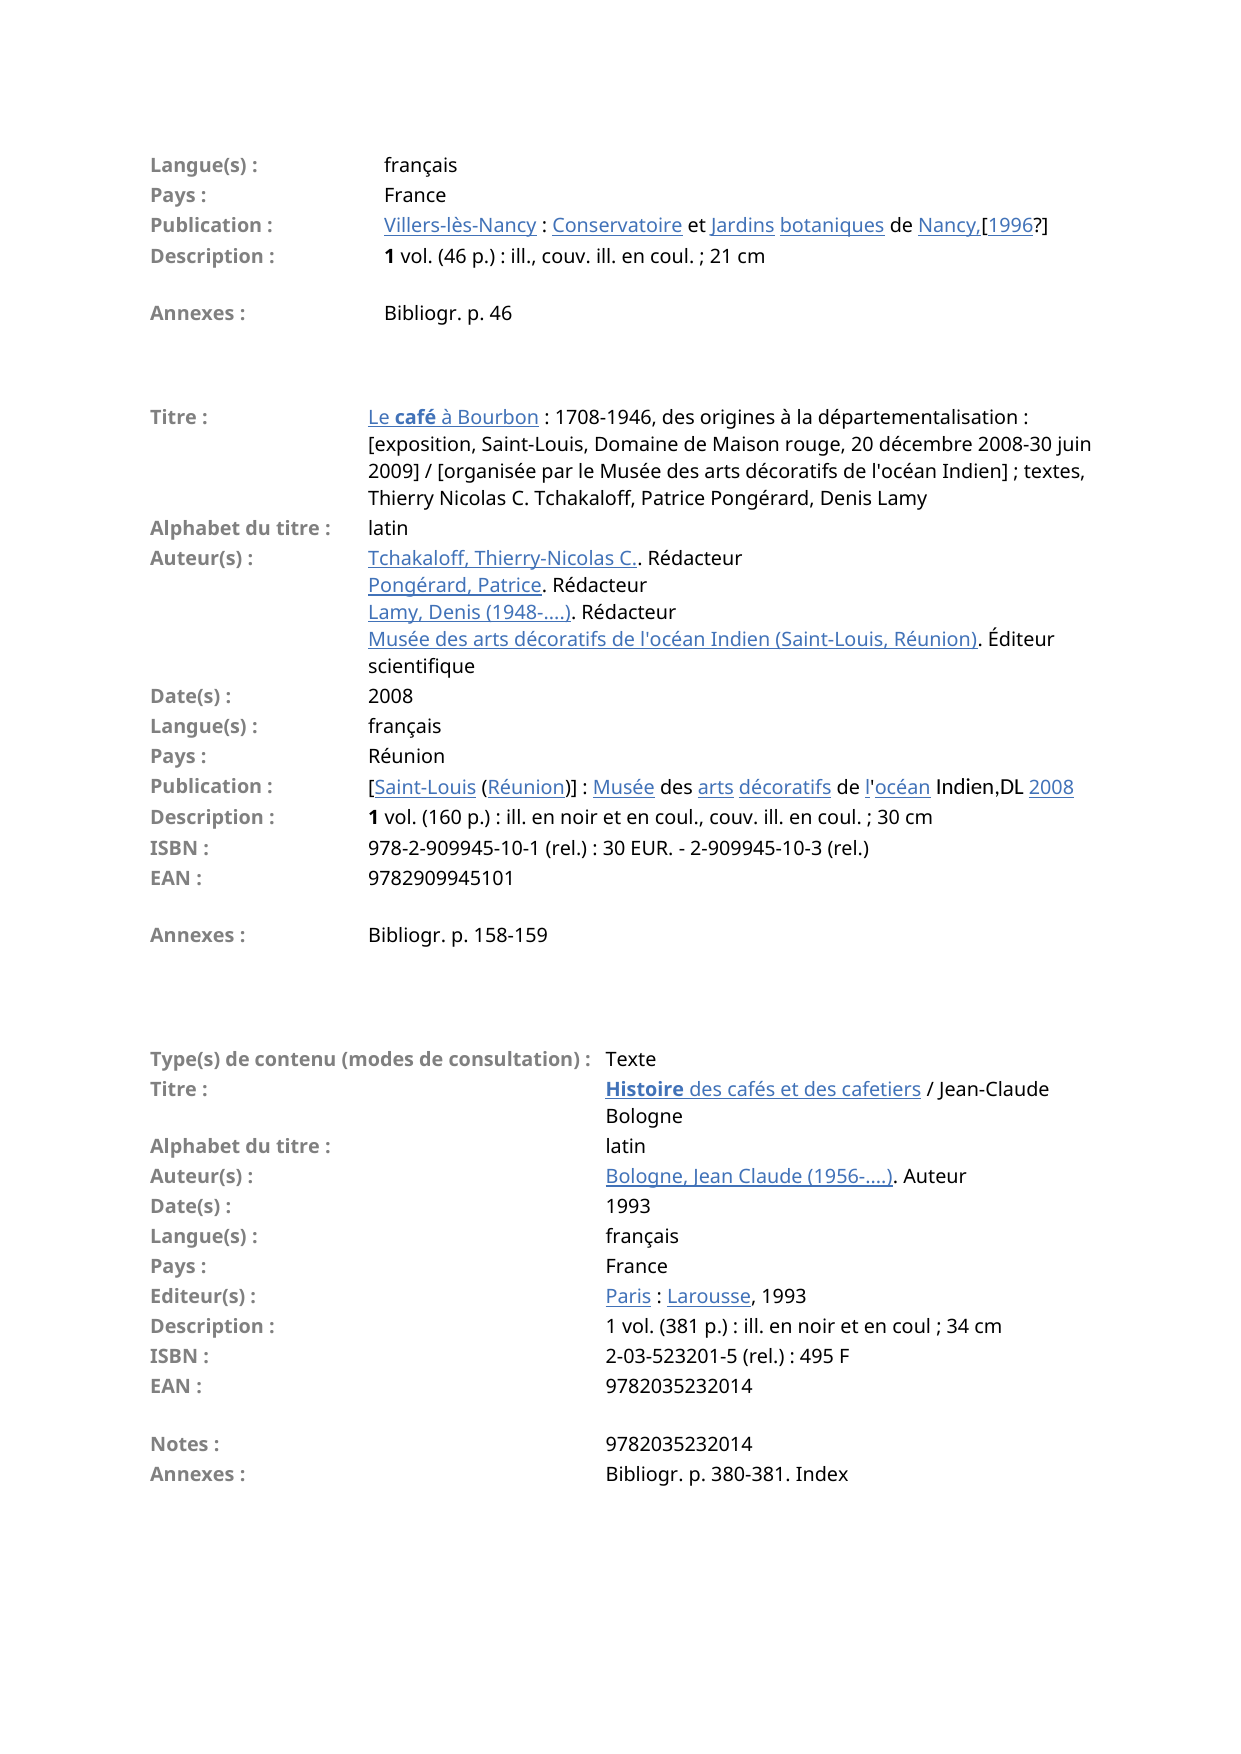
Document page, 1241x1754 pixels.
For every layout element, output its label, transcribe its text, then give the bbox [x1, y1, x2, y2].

table_cell Pays : [149, 741, 366, 771]
table_cell 9782035232014 [604, 1371, 1103, 1428]
table_cell Titre : [149, 1073, 604, 1130]
table_cell Histoire des cafés et des cafetiers / Jean-Claude Bologne [604, 1073, 1103, 1130]
table_cell français [604, 1221, 1103, 1251]
table_cell Description : [149, 240, 382, 297]
table_cell français [383, 150, 1103, 180]
table_cell France [604, 1251, 1103, 1281]
table_cell Alphabet du titre : [149, 1130, 604, 1161]
table_cell Réunion [366, 741, 1103, 771]
table_cell Publication : [149, 210, 382, 240]
table_cell Editeur(s) : [149, 1281, 604, 1311]
table_cell 1 vol. (381 p.) : ill. en noir et en coul ; 34 cm [604, 1311, 1103, 1341]
table_cell [Saint-Louis (Réunion)] : Musée des arts décoratifs de l'océan Indien,DL 2008 [366, 771, 1103, 802]
table_cell Date(s) : [149, 681, 366, 711]
table_cell Publication : [149, 771, 366, 802]
table_cell Bologne, Jean Claude (1956-....). Auteur [604, 1161, 1103, 1191]
table_cell 978-2-909945-10-1 (rel.) : 30 EUR. - 2-909945-10-3 (rel.) [366, 832, 1103, 862]
table_cell ISBN : [149, 832, 366, 862]
table_cell Bibliogr. p. 158-159 [366, 919, 1103, 949]
table_cell Description : [149, 802, 366, 832]
table_cell 9782909945101 [366, 862, 1103, 919]
table_cell Annexes : [149, 298, 382, 354]
table_cell 1993 [604, 1191, 1103, 1221]
table_cell Langue(s) : [149, 711, 366, 741]
table_cell Langue(s) : [149, 1221, 604, 1251]
table_cell Description : [149, 1311, 604, 1341]
table_cell latin [604, 1130, 1103, 1161]
table_cell français [366, 711, 1103, 741]
table_cell EAN : [149, 1371, 604, 1428]
table_cell France [383, 180, 1103, 210]
table_cell 2-03-523201-5 (rel.) : 495 F [604, 1341, 1103, 1371]
table_cell Pays : [149, 180, 382, 210]
table_header Texte [604, 1043, 1103, 1073]
table_cell ISBN : [149, 1341, 604, 1371]
table_header Titre : [149, 401, 366, 512]
table_cell Bibliogr. p. 380-381. Index [604, 1459, 1103, 1488]
table_cell 2008 [366, 681, 1103, 711]
table_cell Tchakaloff, Thierry-Nicolas C.. Rédacteur Pongérard, Patrice. Rédacteur Lamy, Denis (1948-....). Rédacteur Musée des arts décoratifs de l'océan Indien (Saint-Louis, Réunion). Éditeur scientifique [366, 543, 1103, 681]
table_cell Langue(s) : [149, 150, 382, 180]
table_cell Bibliogr. p. 46 [383, 298, 1103, 354]
table_cell Auteur(s) : [149, 543, 366, 681]
table_cell Pays : [149, 1251, 604, 1281]
table_cell Villers-lès-Nancy : Conservatoire et Jardins botaniques de Nancy,[1996?] [383, 210, 1103, 240]
table_header Type(s) de contenu (modes de consultation) : [149, 1043, 604, 1073]
table_cell 1 vol. (160 p.) : ill. en noir et en coul., couv. ill. en coul. ; 30 cm [366, 802, 1103, 832]
table_cell 9782035232014 [604, 1428, 1103, 1458]
table_cell Annexes : [149, 1459, 604, 1488]
table_cell EAN : [149, 862, 366, 919]
table_cell Date(s) : [149, 1191, 604, 1221]
table_cell 1 vol. (46 p.) : ill., couv. ill. en coul. ; 21 cm [383, 240, 1103, 297]
table_cell Annexes : [149, 919, 366, 949]
table_cell Auteur(s) : [149, 1161, 604, 1191]
table_cell Paris : Larousse, 1993 [604, 1281, 1103, 1311]
table_cell latin [366, 513, 1103, 542]
table_header Le café à Bourbon : 1708-1946, des origines à la départementalisation : [exposition, Saint-Louis, Domaine de Maison rouge, 20 décembre 2008-30 juin 2009] / [organisée par le Musée des arts décoratifs de l'océan Indien] ; textes, Thierry Nicolas C. Tchakaloff, Patrice Pongérard, Denis Lamy [366, 401, 1103, 512]
table_cell Alphabet du titre : [149, 513, 366, 542]
table_cell Notes : [149, 1428, 604, 1458]
